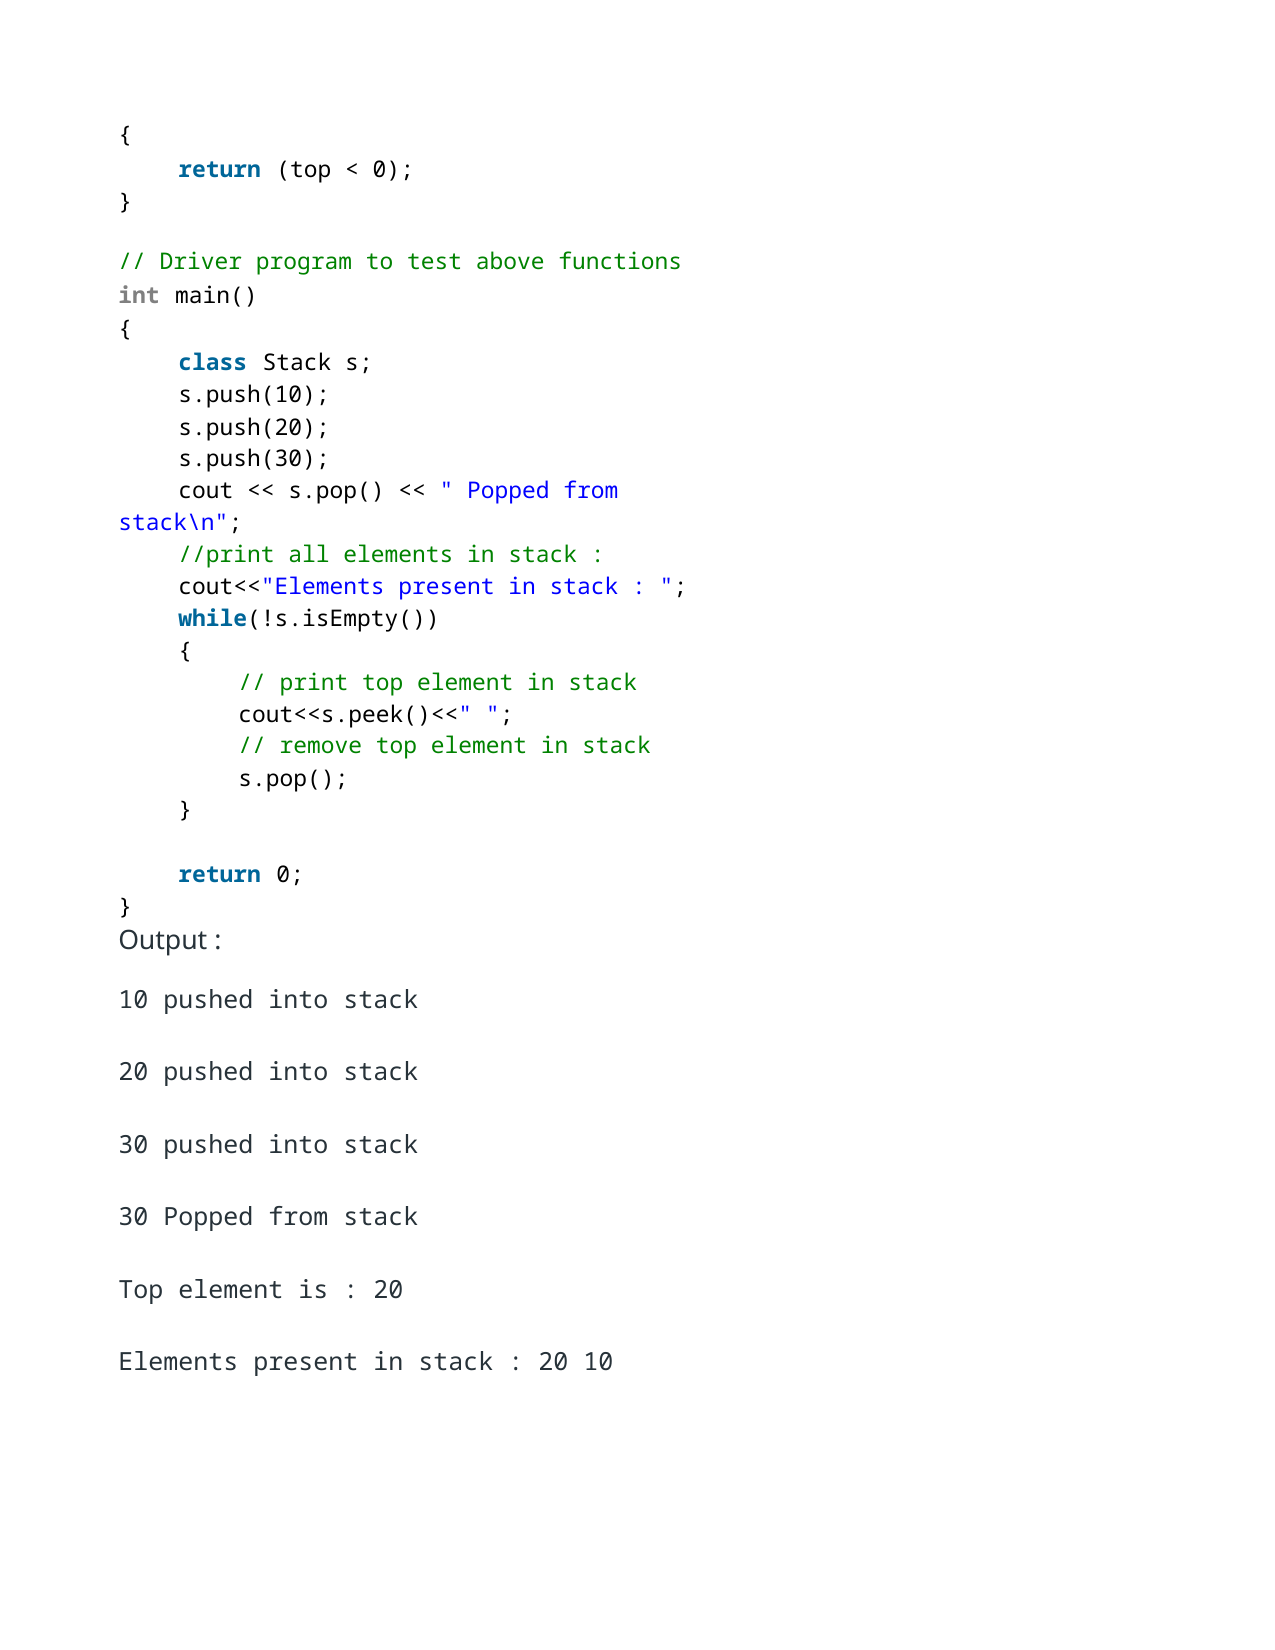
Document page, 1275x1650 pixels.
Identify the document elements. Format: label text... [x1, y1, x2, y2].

text 30 Popped from stack [118, 1199, 1157, 1233]
text 30 pushed into stack [118, 1126, 1157, 1160]
text 20 pushed into stack [118, 1054, 1157, 1088]
text 10 pushed into stack [118, 981, 1157, 1015]
text Elements present in stack : 20 10 [118, 1344, 1157, 1378]
table_header { return (top < 0); } // Driver program to test above functions int main() { class Stack s; s.push(10); s.push(20); s.push(30); cout << s.pop() << " Popped from stack\n"; //print all elements in stack : cout<<"Elements present in stack : "; while(!s.isEmpty()) { // print top element in stack cout<<s.peek()<<" "; // remove top element in stack s.pop(); } return 0; } [118, 118, 711, 921]
text Output : [118, 921, 1157, 957]
text Top element is : 20 [118, 1271, 1157, 1305]
